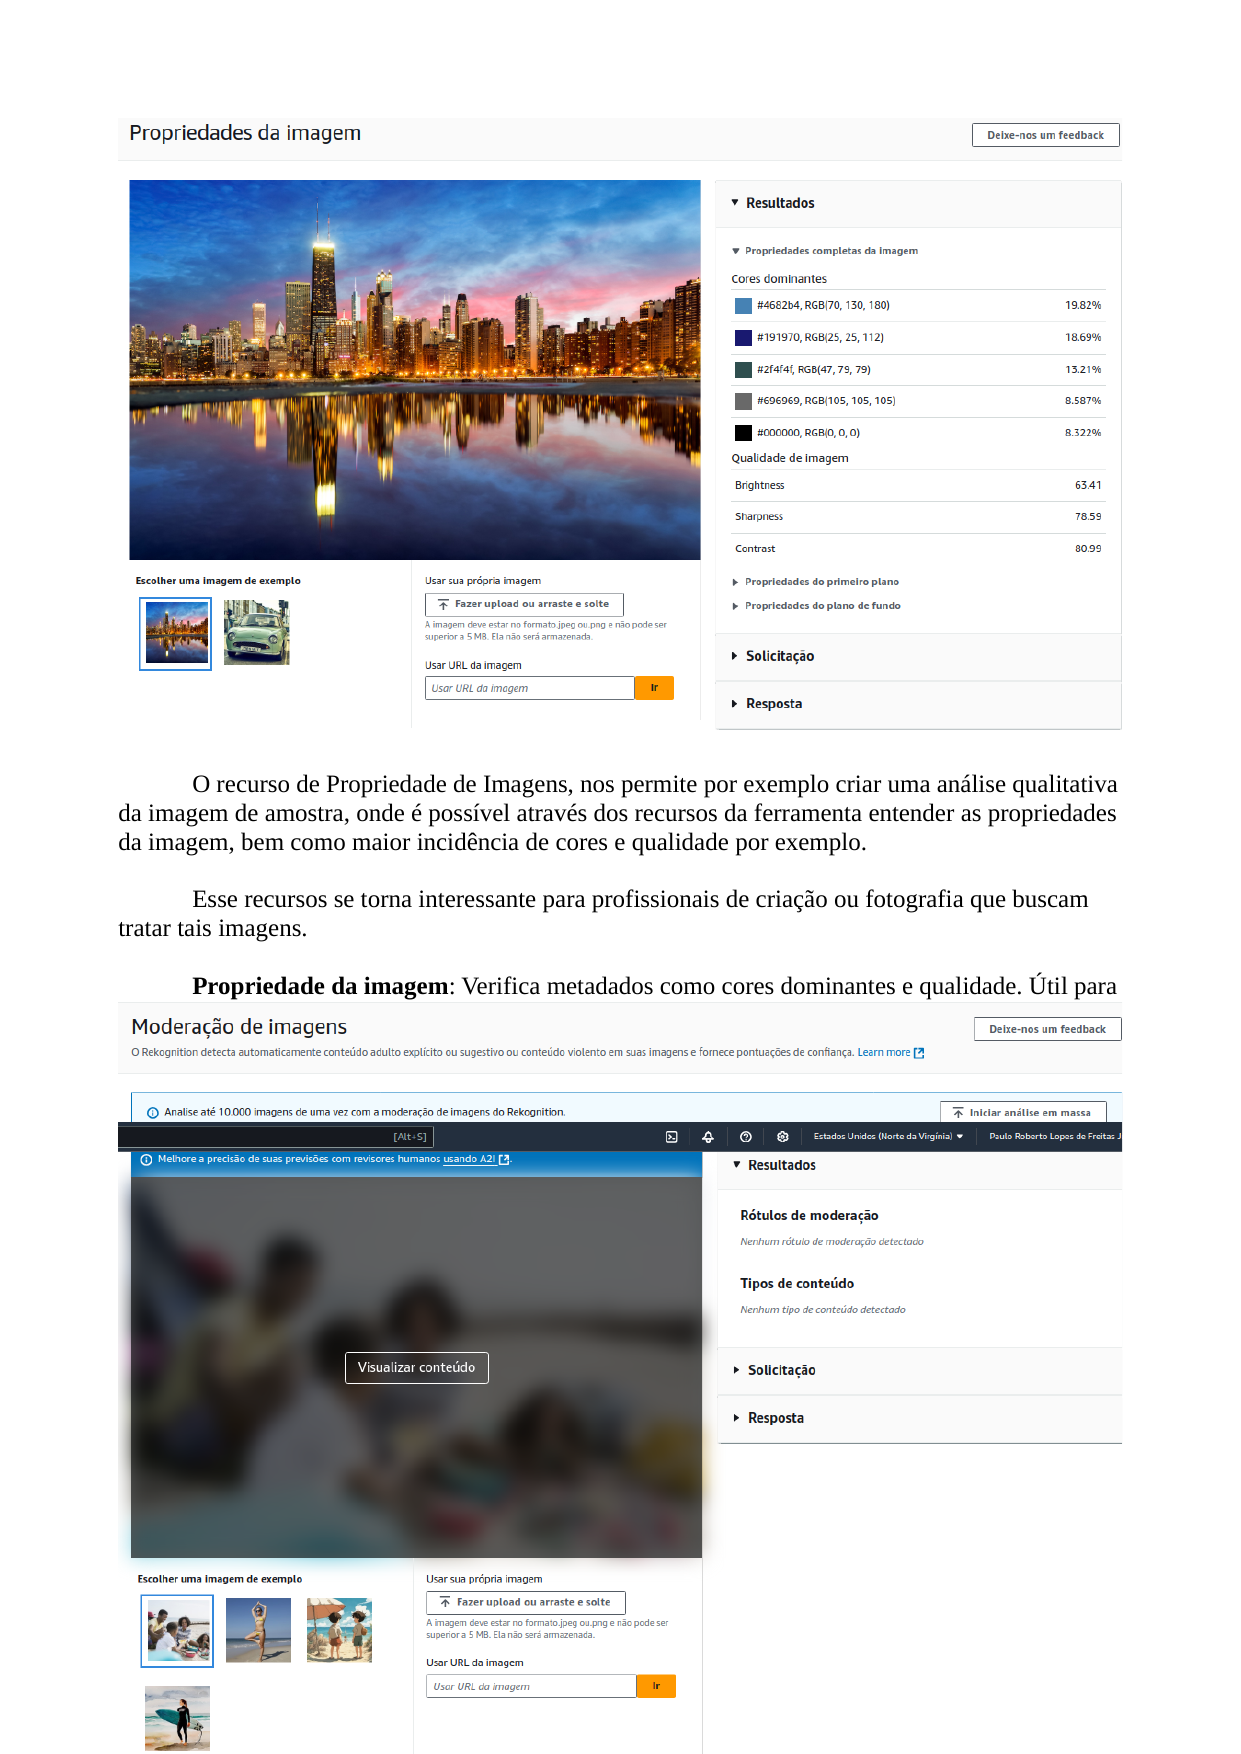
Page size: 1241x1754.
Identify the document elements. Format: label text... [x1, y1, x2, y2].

text Propriedade da imagem: Verifica metadados como cores dominantes e qualidade. Útil para otimização de imagens e análise de branding. [118, 971, 1122, 1001]
text O recurso de Propriedade de Imagens, nos permite por exemplo criar uma análise qualitativa da imagem de amostra, onde é possível através dos recursos da ferramenta entender as propriedades da imagem, bem como maior incidência de cores e qualidade por exemplo. [118, 769, 1122, 856]
picture [118, 1001, 1123, 1754]
text Esse recursos se torna interessante para profissionais de criação ou fotografia que buscam tratar tais imagens. [118, 884, 1122, 942]
picture [118, 118, 1123, 741]
